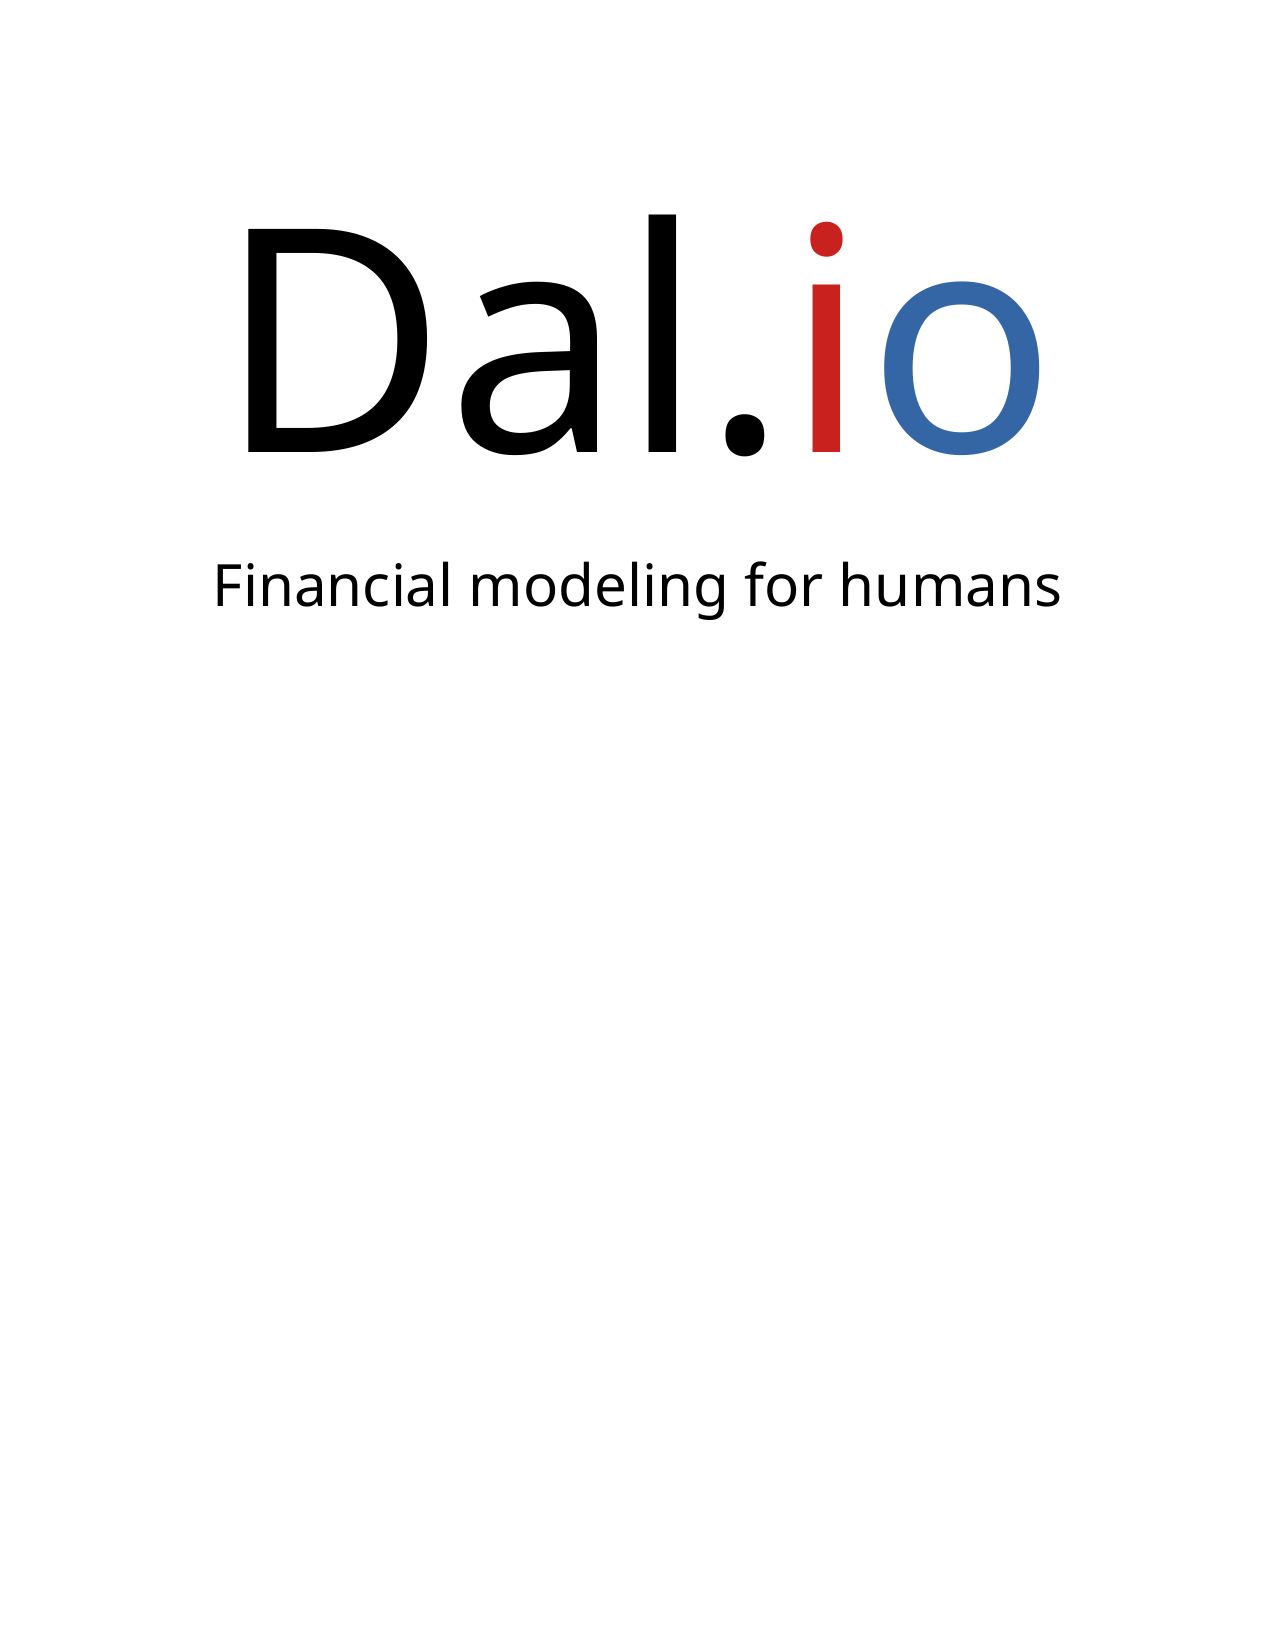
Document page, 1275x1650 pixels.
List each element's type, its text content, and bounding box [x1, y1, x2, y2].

text Dal.io [118, 118, 1157, 544]
text Financial modeling for humans [118, 544, 1157, 623]
